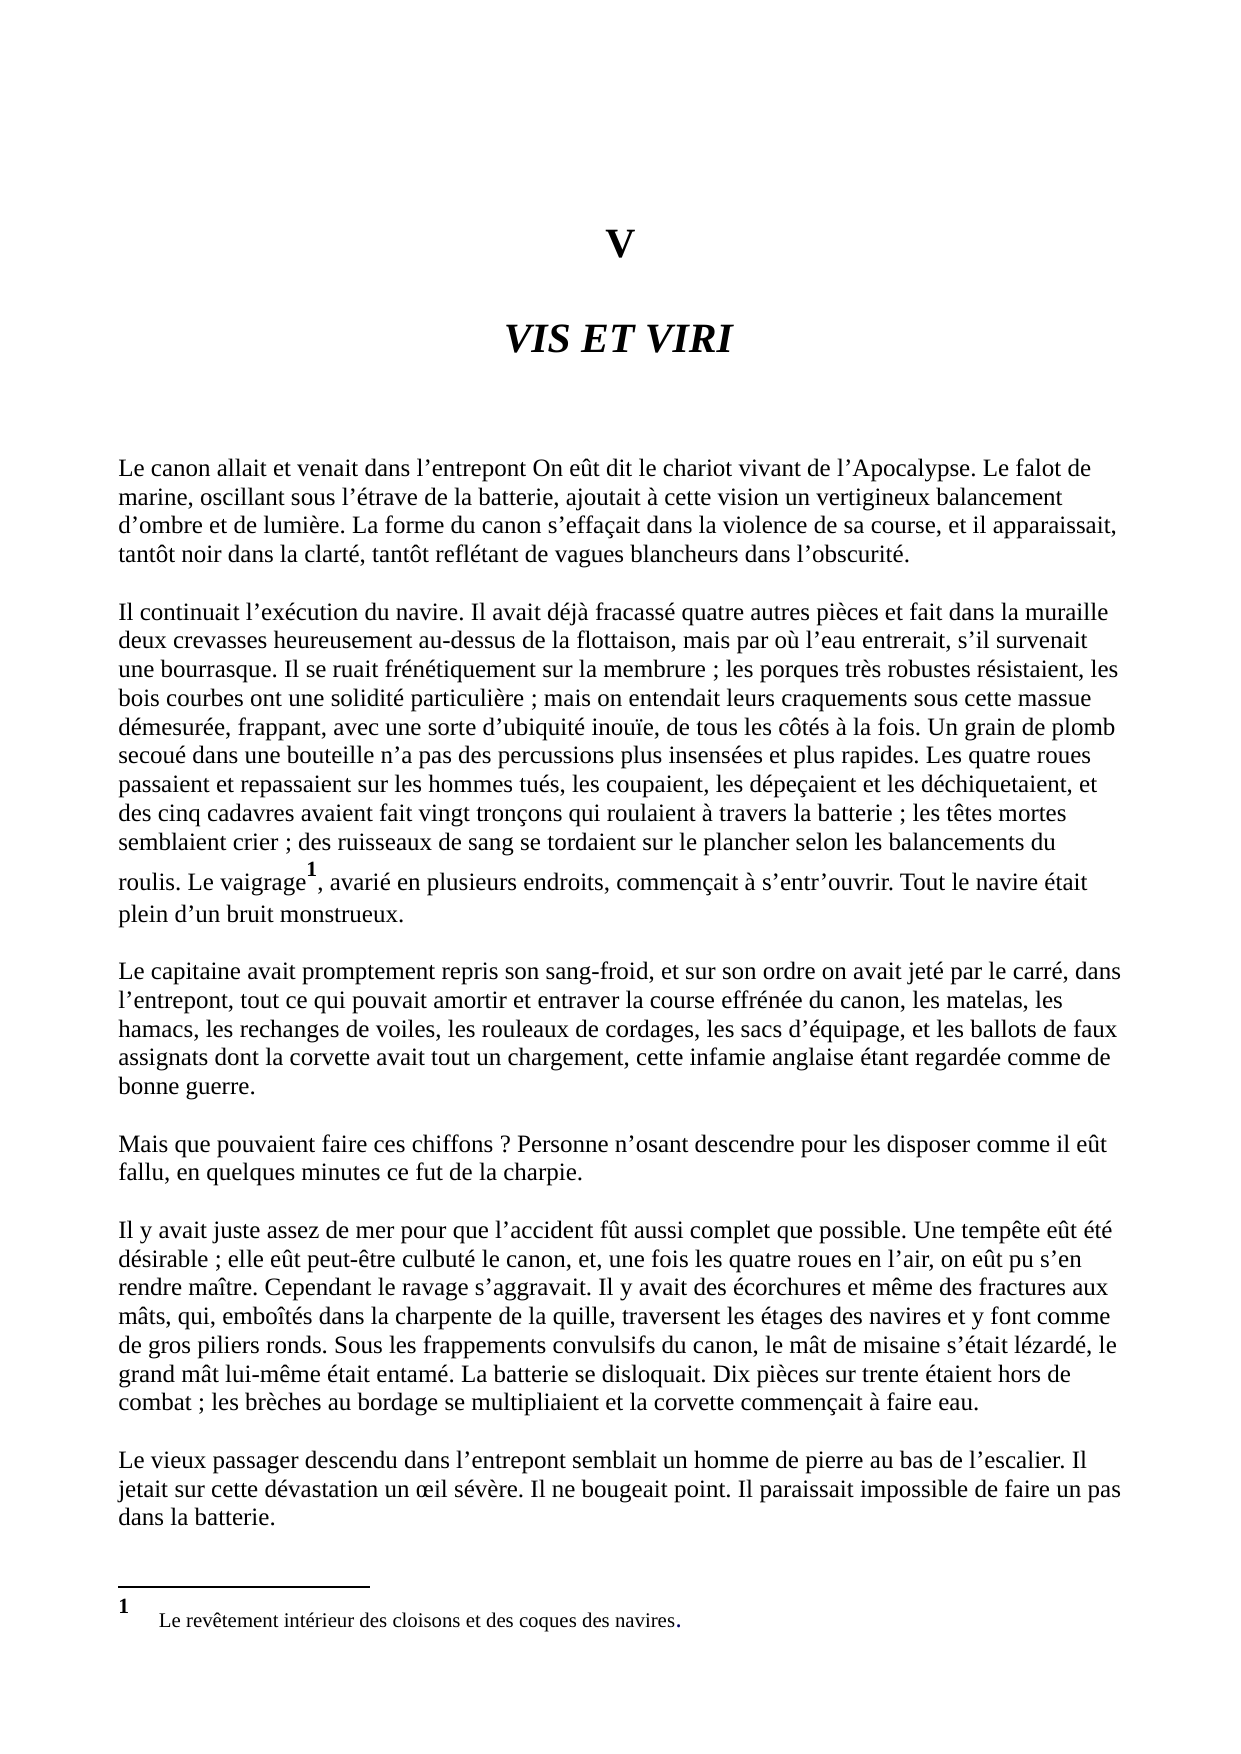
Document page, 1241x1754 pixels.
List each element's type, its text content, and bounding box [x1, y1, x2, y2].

text Mais que pouvaient faire ces chiffons ? Personne n’osant descendre pour les disposer comme il eût fallu, en quelques minutes ce fut de la charpie. [118, 1129, 1122, 1186]
text Il continuait l’exécution du navire. Il avait déjà fracassé quatre autres pièces et fait dans la muraille deux crevasses heureusement au-dessus de la flottaison, mais par où l’eau entrerait, s’il survenait une bourrasque. Il se ruait frénétiquement sur la membrure ; les porques très robustes résistaient, les bois courbes ont une solidité particulière ; mais on entendait leurs craquements sous cette massue démesurée, frappant, avec une sorte d’ubiquité inouïe, de tous les côtés à la fois. Un grain de plomb secoué dans une bouteille n’a pas des percussions plus insensées et plus rapides. Les quatre roues passaient et repassaient sur les hommes tués, les coupaient, les dépeçaient et les déchiquetaient, et des cinq cadavres avaient fait vingt tronçons qui roulaient à travers la batterie ; les têtes mortes semblaient crier ; des ruisseaux de sang se tordaient sur le plancher selon les balancements du roulis. Le vaigrage, avarié en plusieurs endroits, commençait à s’entr’ouvrir. Tout le navire était plein d’un bruit monstrueux. [118, 597, 1122, 927]
text Le canon allait et venait dans l’entrepont On eût dit le chariot vivant de l’Apocalypse. Le falot de marine, oscillant sous l’étrave de la batterie, ajoutait à cette vision un vertigineux balancement d’ombre et de lumière. La forme du canon s’effaçait dans la violence de sa course, et il apparaissait, tantôt noir dans la clarté, tantôt reflétant de vagues blancheurs dans l’obscurité. [118, 453, 1122, 568]
text Le capitaine avait promptement repris son sang-froid, et sur son ordre on avait jeté par le carré, dans l’entrepont, tout ce qui pouvait amortir et entraver la course effrénée du canon, les matelas, les hamacs, les rechanges de voiles, les rouleaux de cordages, les sacs d’équipage, et les ballots de faux assignats dont la corvette avait tout un chargement, cette infamie anglaise étant regardée comme de bonne guerre. [118, 956, 1122, 1100]
subtitle V VIS ET VIRI [118, 218, 1122, 362]
text Le revêtement intérieur des cloisons et des coques des navires. [118, 1593, 1122, 1636]
text Le vieux passager descendu dans l’entrepont semblait un homme de pierre au bas de l’escalier. Il jetait sur cette dévastation un œil sévère. Il ne bougeait point. Il paraissait impossible de faire un pas dans la batterie. [118, 1445, 1122, 1531]
text Il y avait juste assez de mer pour que l’accident fût aussi complet que possible. Une tempête eût été désirable ; elle eût peut-être culbuté le canon, et, une fois les quatre roues en l’air, on eût pu s’en rendre maître. Cependant le ravage s’aggravait. Il y avait des écorchures et même des fractures aux mâts, qui, emboîtés dans la charpente de la quille, traversent les étages des navires et y font comme de gros piliers ronds. Sous les frappements convulsifs du canon, le mât de misaine s’était lézardé, le grand mât lui-même était entamé. La batterie se disloquait. Dix pièces sur trente étaient hors de combat ; les brèches au bordage se multipliaient et la corvette commençait à faire eau. [118, 1215, 1122, 1416]
